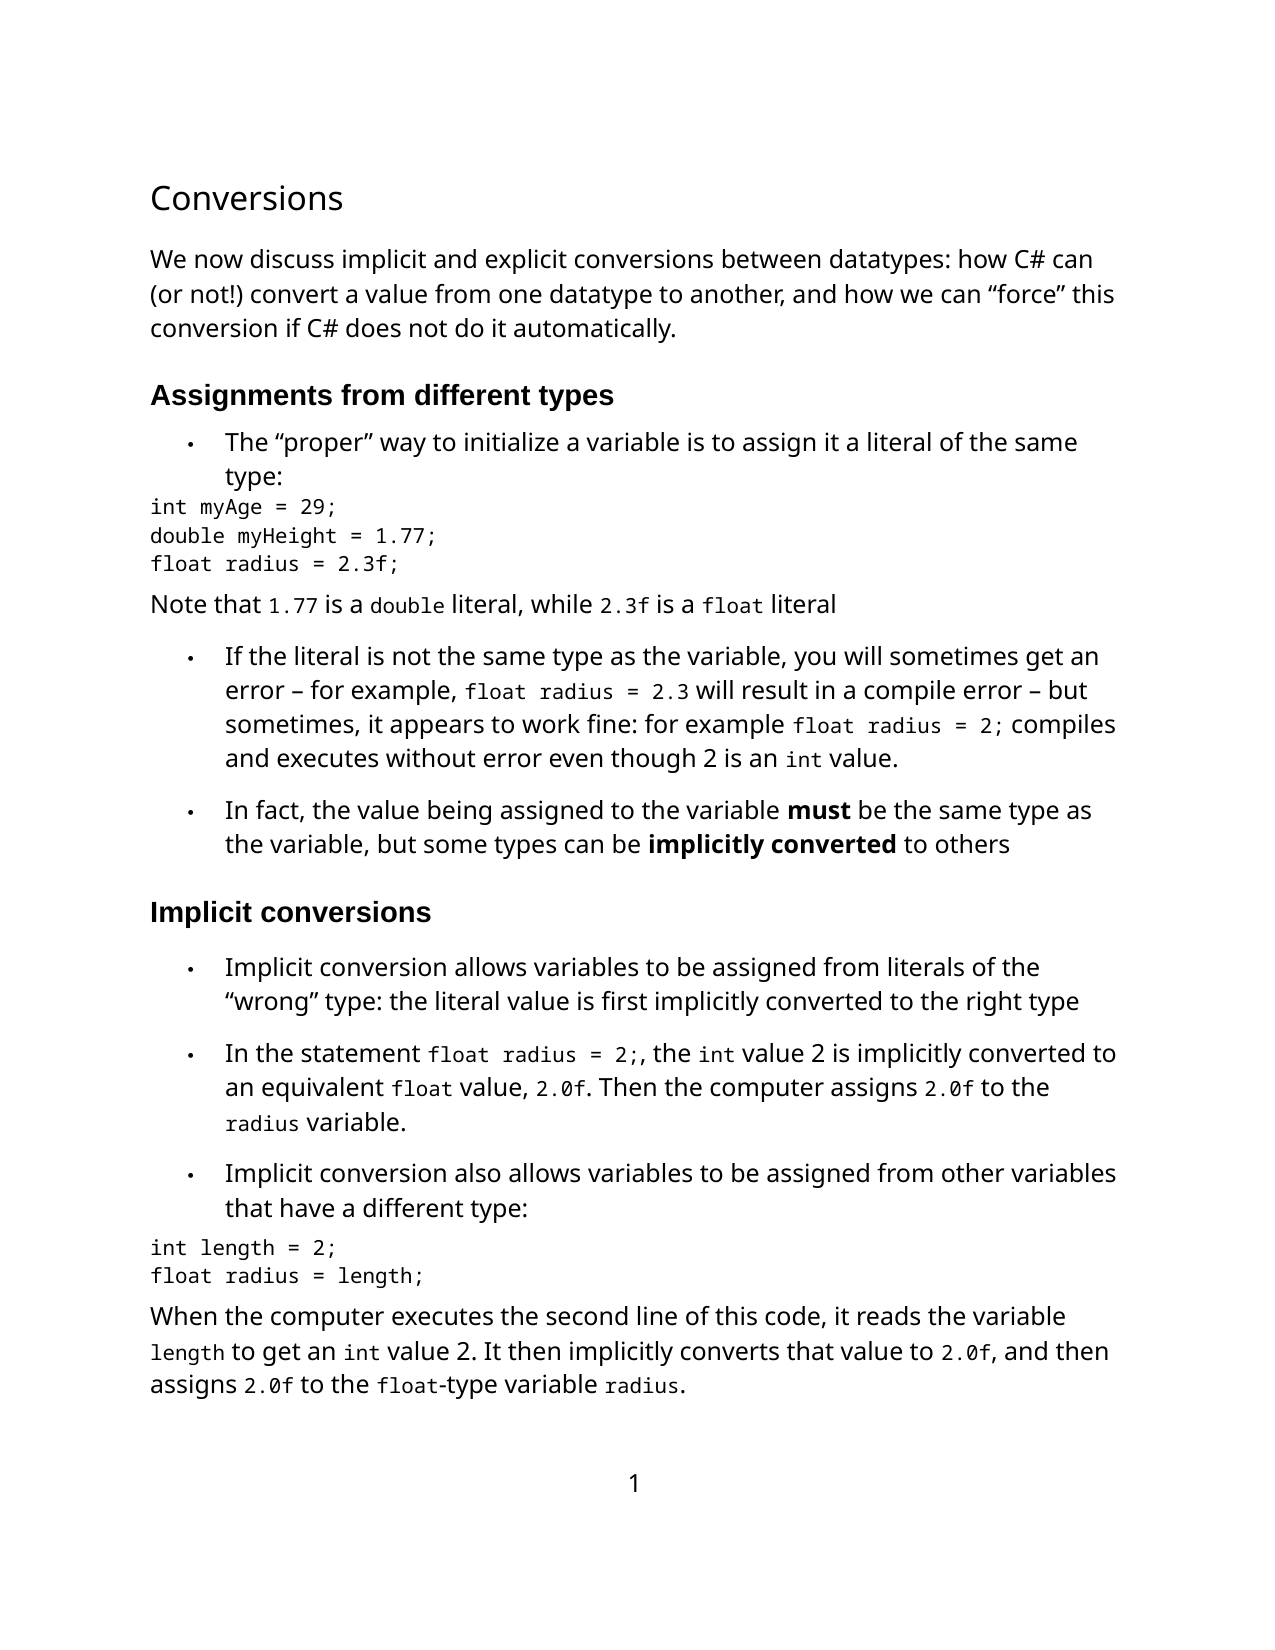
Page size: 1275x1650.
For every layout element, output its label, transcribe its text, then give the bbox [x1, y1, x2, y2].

list If the literal is not the same type as the variable, you will sometimes get an error – for example, float radius = 2.3 will result in a compile error – but sometimes, it appears to work fine: for example float radius = 2; compiles and executes without error even though 2 is an int value. [187, 639, 1125, 775]
list Implicit conversion allows variables to be assigned from literals of the “wrong” type: the literal value is first implicitly converted to the right type [187, 950, 1125, 1018]
subtitle Conversions [150, 175, 1125, 221]
text double myHeight = 1.77; [150, 521, 1125, 549]
subtitle Assignments from different types [150, 378, 1125, 412]
list In the statement float radius = 2;, the int value 2 is implicitly converted to an equivalent float value, 2.0f. Then the computer assigns 2.0f to the radius variable. [187, 1036, 1125, 1138]
text int myAge = 29; [150, 492, 1125, 521]
text Note that 1.77 is a double literal, while 2.3f is a float literal [150, 587, 1125, 621]
list The “proper” way to initialize a variable is to assign it a literal of the same type: [187, 424, 1125, 492]
text float radius = 2.3f; [150, 549, 1125, 578]
text When the computer executes the second line of this code, it reads the variable length to get an int value 2. It then implicitly converts that value to 2.0f, and then assigns 2.0f to the float-type variable radius. [150, 1299, 1125, 1401]
list In fact, the value being assigned to the variable must be the same type as the variable, but some types can be implicitly converted to others [187, 793, 1125, 861]
text int length = 2; [150, 1233, 1125, 1262]
text We now discuss implicit and explicit conversions between datatypes: how C# can (or not!) convert a value from one datatype to another, and how we can “force” this conversion if C# does not do it automatically. [150, 242, 1125, 344]
subtitle Implicit conversions [150, 895, 1125, 928]
list Implicit conversion also allows variables to be assigned from other variables that have a different type: [187, 1156, 1125, 1224]
text float radius = length; [150, 1262, 1125, 1290]
